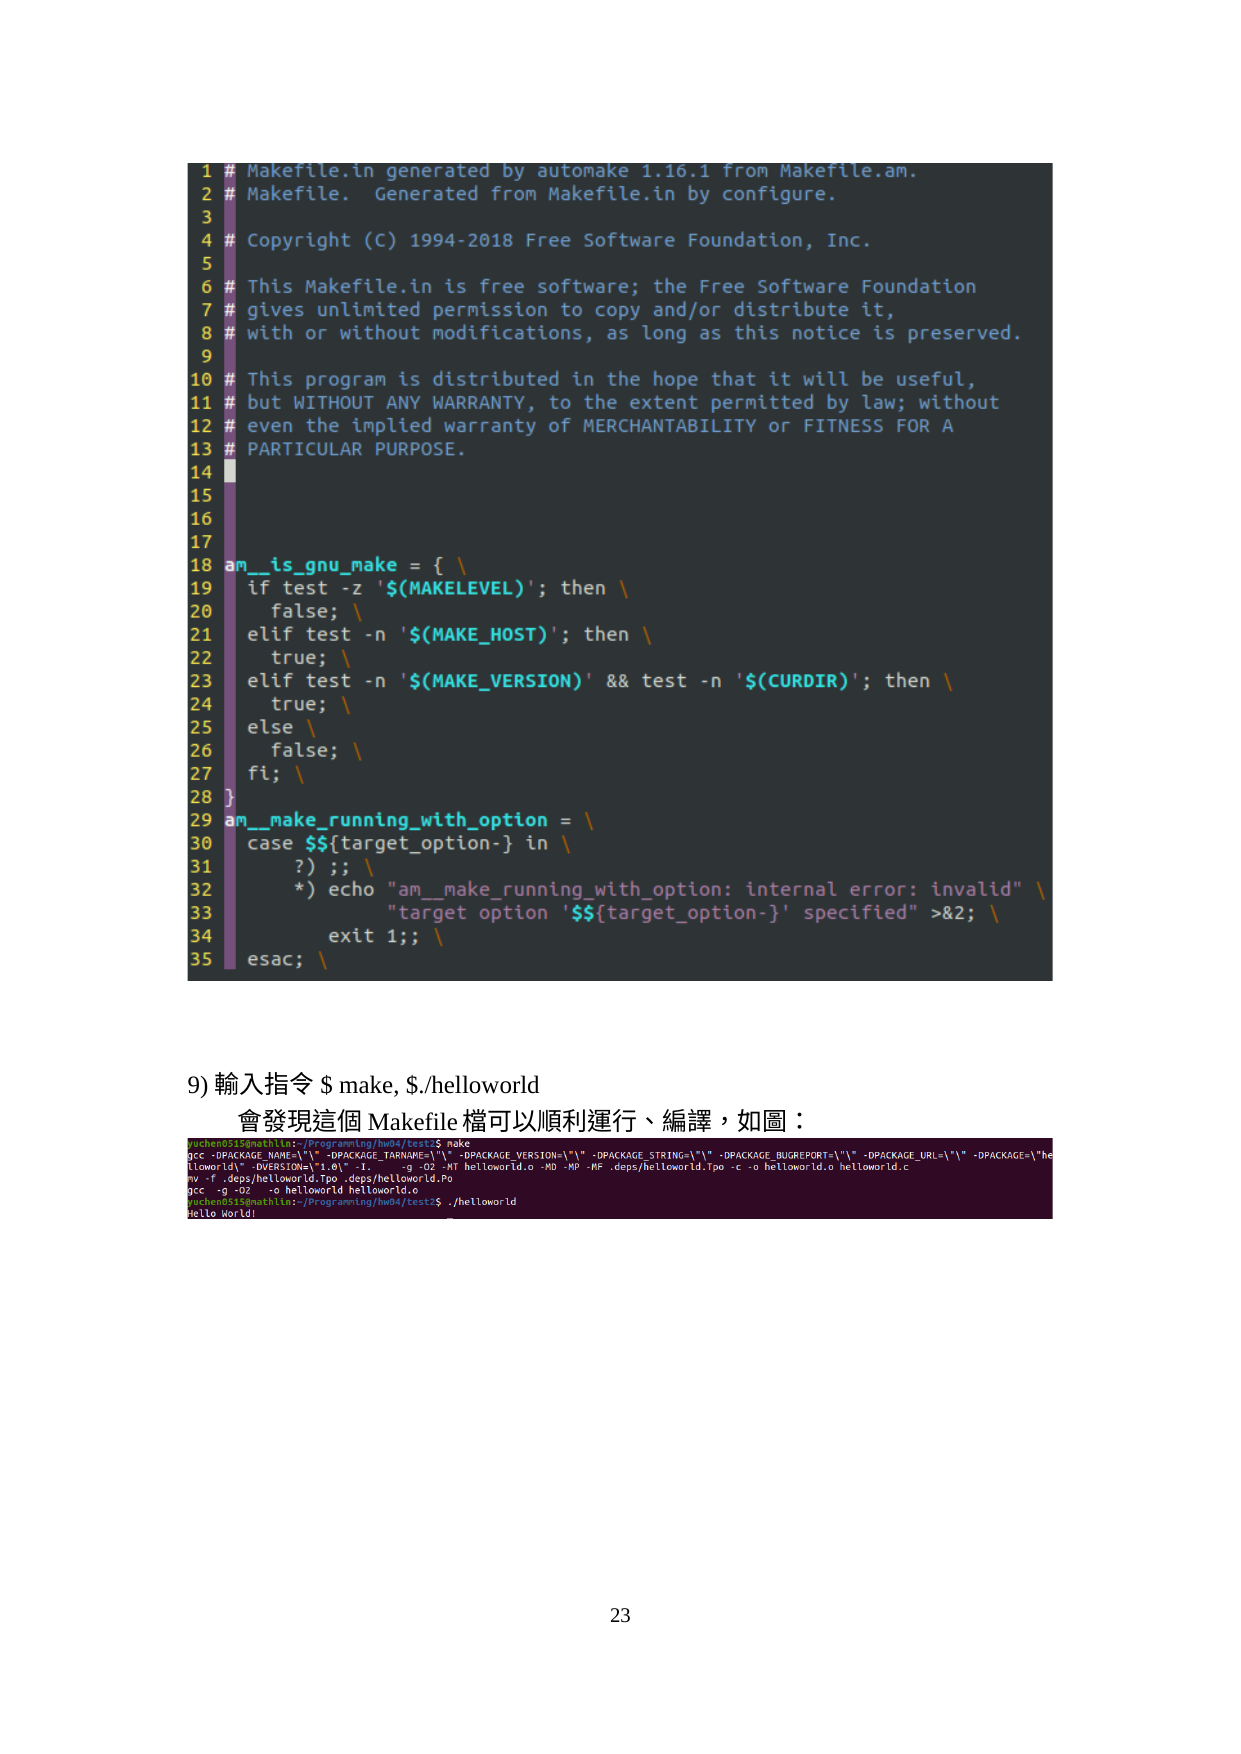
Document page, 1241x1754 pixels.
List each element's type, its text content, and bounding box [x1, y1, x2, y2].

picture [187, 163, 1053, 981]
text 會發現這個Makefile檔可以順利運行、編譯，如圖： [187, 1101, 1053, 1138]
picture [187, 1138, 1053, 1219]
text 9) 輸入指令 $ make, $./helloworld [187, 1064, 1053, 1101]
